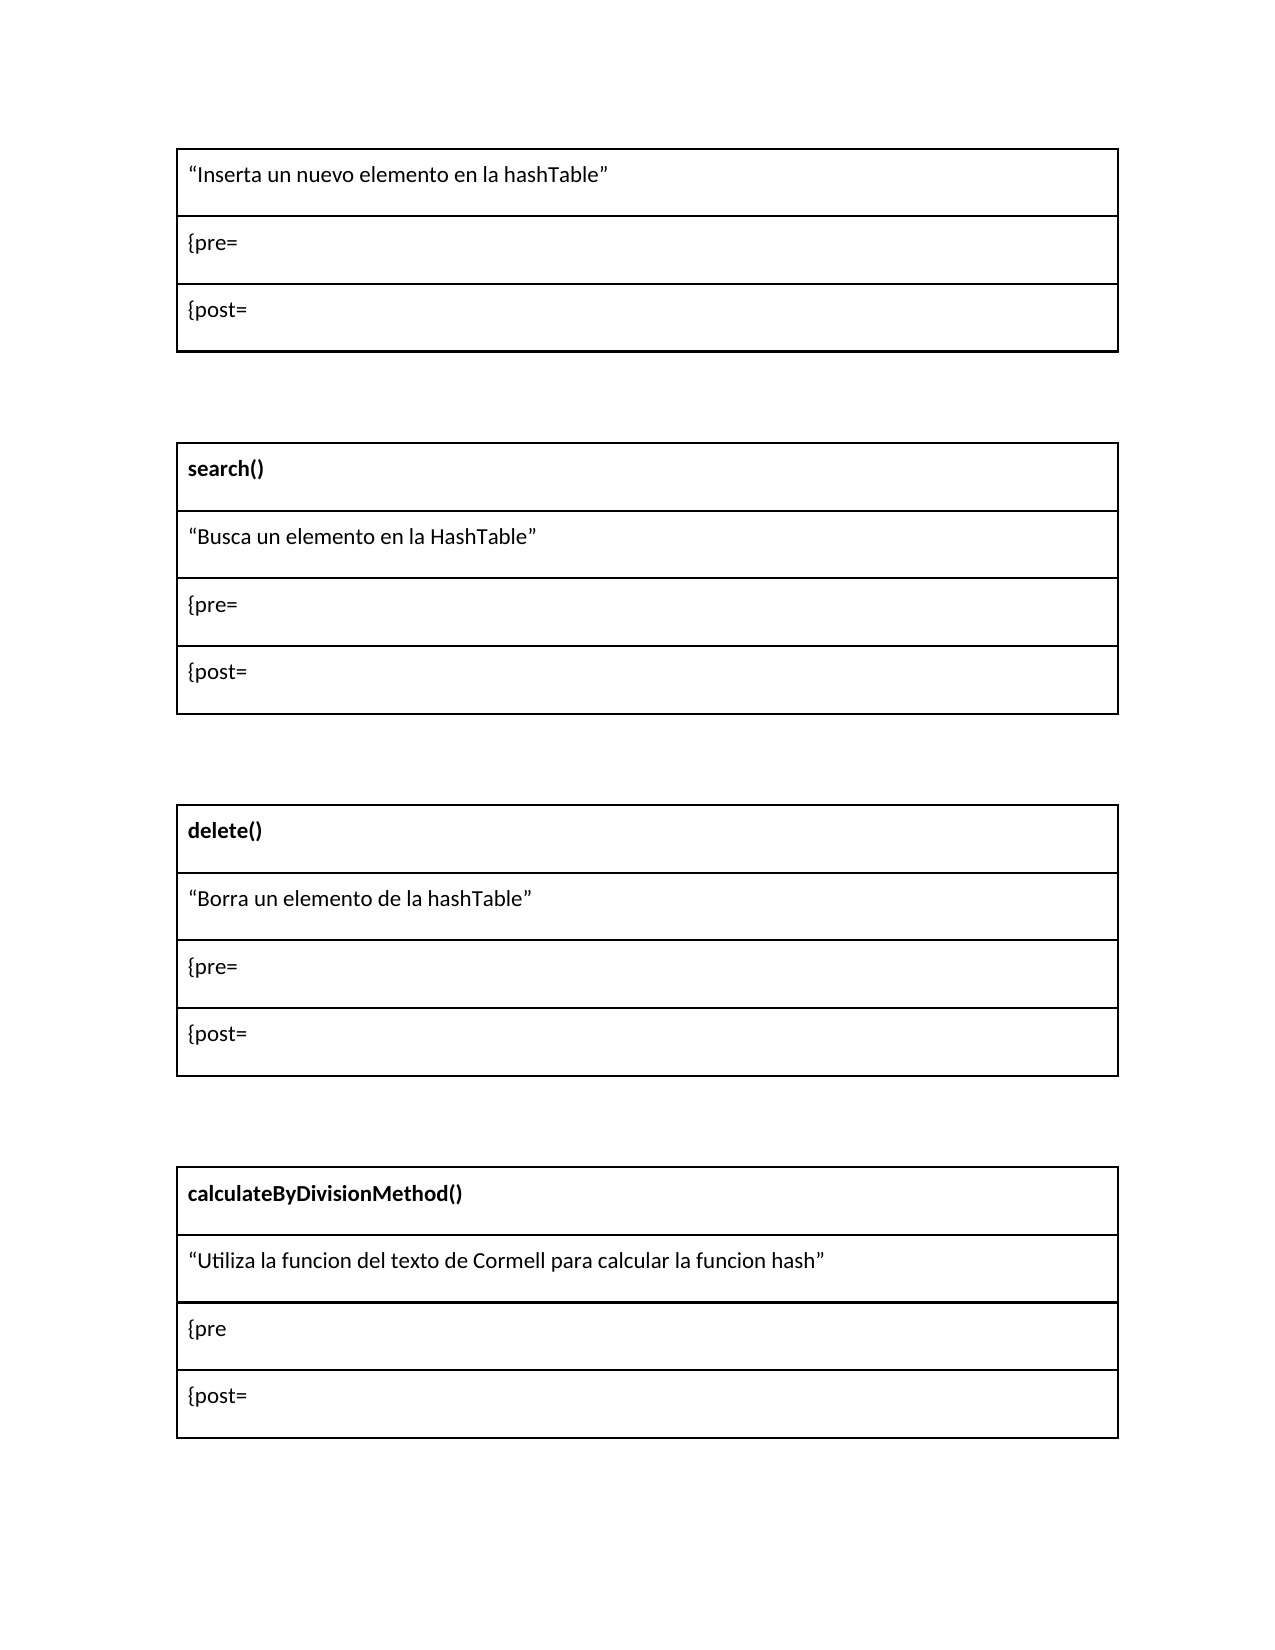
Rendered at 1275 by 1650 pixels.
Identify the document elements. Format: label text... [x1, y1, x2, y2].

table_header calculateByDivisionMethod() [178, 1168, 1117, 1234]
table_cell “Busca un elemento en la HashTable” [178, 512, 1117, 577]
table_cell {pre= [178, 579, 1117, 645]
table_cell {pre [178, 1304, 1117, 1369]
table_cell “Utiliza la funcion del texto de Cormell para calcular la funcion hash” [178, 1236, 1117, 1301]
table_cell {post= [178, 1009, 1117, 1074]
table_header delete() [178, 806, 1117, 872]
table_cell {post= [178, 1371, 1117, 1437]
table_cell {post= [178, 647, 1117, 712]
table_header search() [178, 444, 1117, 510]
table_cell {pre= [178, 941, 1117, 1007]
table_cell “Borra un elemento de la hashTable” [178, 874, 1117, 939]
table_cell {pre= [178, 217, 1117, 283]
table_cell {post= [178, 285, 1117, 350]
table_cell “Inserta un nuevo elemento en la hashTable” [178, 150, 1117, 215]
